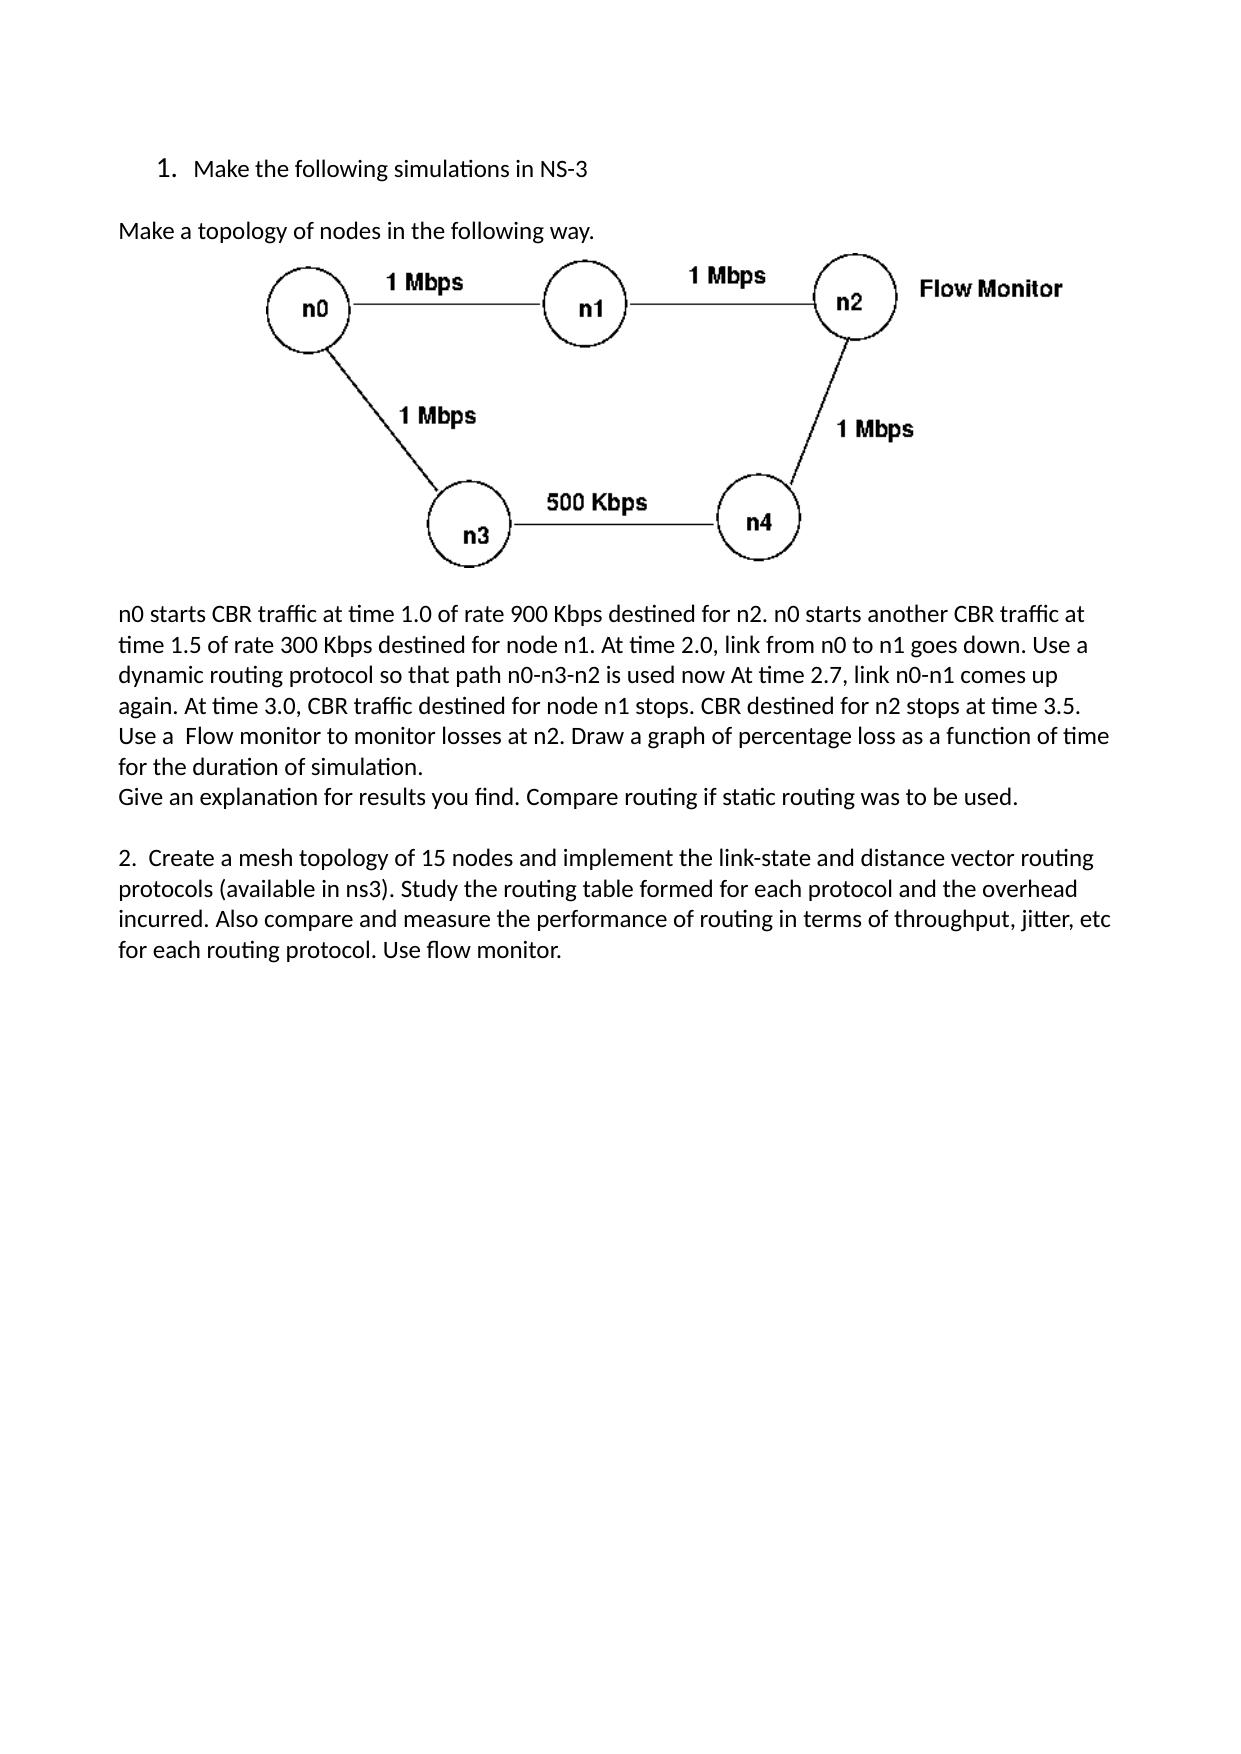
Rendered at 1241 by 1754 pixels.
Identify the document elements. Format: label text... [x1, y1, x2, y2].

text 2. Create a mesh topology of 15 nodes and implement the link-state and distance vector routing protocols (available in ns3). Study the routing table formed for each protocol and the overhead incurred. Also compare and measure the performance of routing in terms of throughput, jitter, etc for each routing protocol. Use flow monitor. [118, 843, 1122, 965]
text Make a topology of nodes in the following way. [118, 215, 1122, 245]
list Make the following simulations in NS-3 [156, 149, 1122, 184]
picture [266, 253, 1069, 568]
text Give an explanation for results you find. Compare routing if static routing was to be used. [118, 782, 1122, 812]
text n0 starts CBR traffic at time 1.0 of rate 900 Kbps destined for n2. n0 starts another CBR traffic at time 1.5 of rate 300 Kbps destined for node n1. At time 2.0, link from n0 to n1 goes down. Use a dynamic routing protocol so that path n0-n3-n2 is used now At time 2.7, link n0-n1 comes up again. At time 3.0, CBR traffic destined for node n1 stops. CBR destined for n2 stops at time 3.5. Use a Flow monitor to monitor losses at n2. Draw a graph of percentage loss as a function of time for the duration of simulation. [118, 598, 1122, 782]
